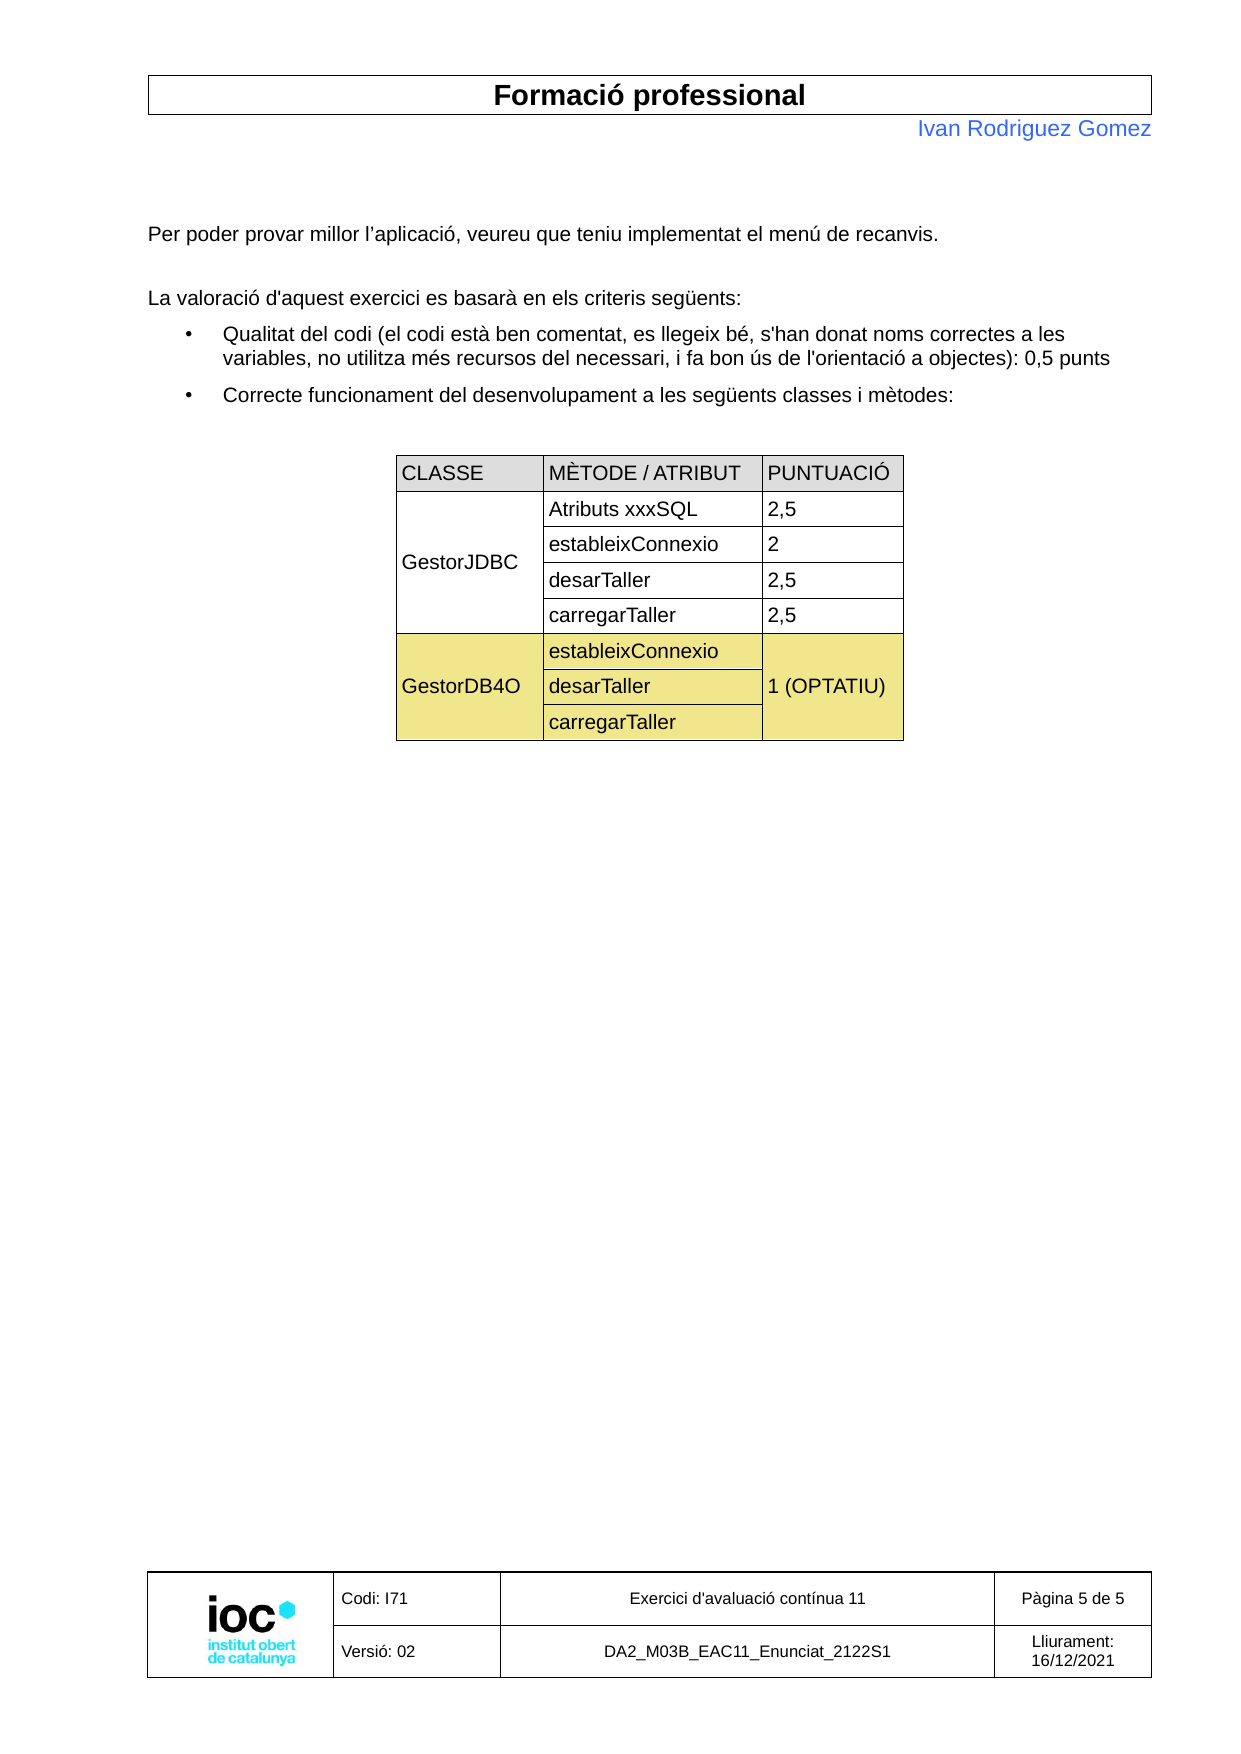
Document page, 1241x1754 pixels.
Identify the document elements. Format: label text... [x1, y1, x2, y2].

table_cell GestorDB4O [397, 634, 543, 739]
table_cell estableixConnexio [544, 634, 762, 668]
table_header MÈTODE / ATRIBUT [544, 456, 762, 491]
table_cell 1 (OPTATIU) [763, 634, 903, 739]
list Correcte funcionament del desenvolupament a les següents classes i mètodes: [185, 383, 1151, 407]
list Qualitat del codi (el codi està ben comentat, es llegeix bé, s'han donat noms correctes a les variables, no utilitza més recursos del necessari, i fa bon ús de l'orientació a objectes): 0,5 punts [185, 322, 1151, 370]
table_header CLASSE [397, 456, 543, 491]
table_cell 2,5 [763, 599, 903, 633]
text Per poder provar millor l’aplicació, veureu que teniu implementat el menú de recanvis. [148, 222, 1151, 246]
table_cell 2 [763, 527, 903, 562]
table_header PUNTUACIÓ [763, 456, 903, 491]
table_cell 2,5 [763, 492, 903, 526]
table_cell estableixConnexio [544, 527, 762, 562]
picture [195, 1581, 309, 1677]
table_cell carregarTaller [544, 599, 762, 633]
table_cell 2,5 [763, 563, 903, 597]
text La valoració d'aquest exercici es basarà en els criteris següents: [148, 286, 1151, 310]
table_cell desarTaller [544, 563, 762, 597]
table_cell Atributs xxxSQL [544, 492, 762, 526]
table_cell desarTaller [544, 670, 762, 704]
table_cell carregarTaller [544, 705, 762, 739]
table_cell GestorJDBC [397, 492, 543, 633]
